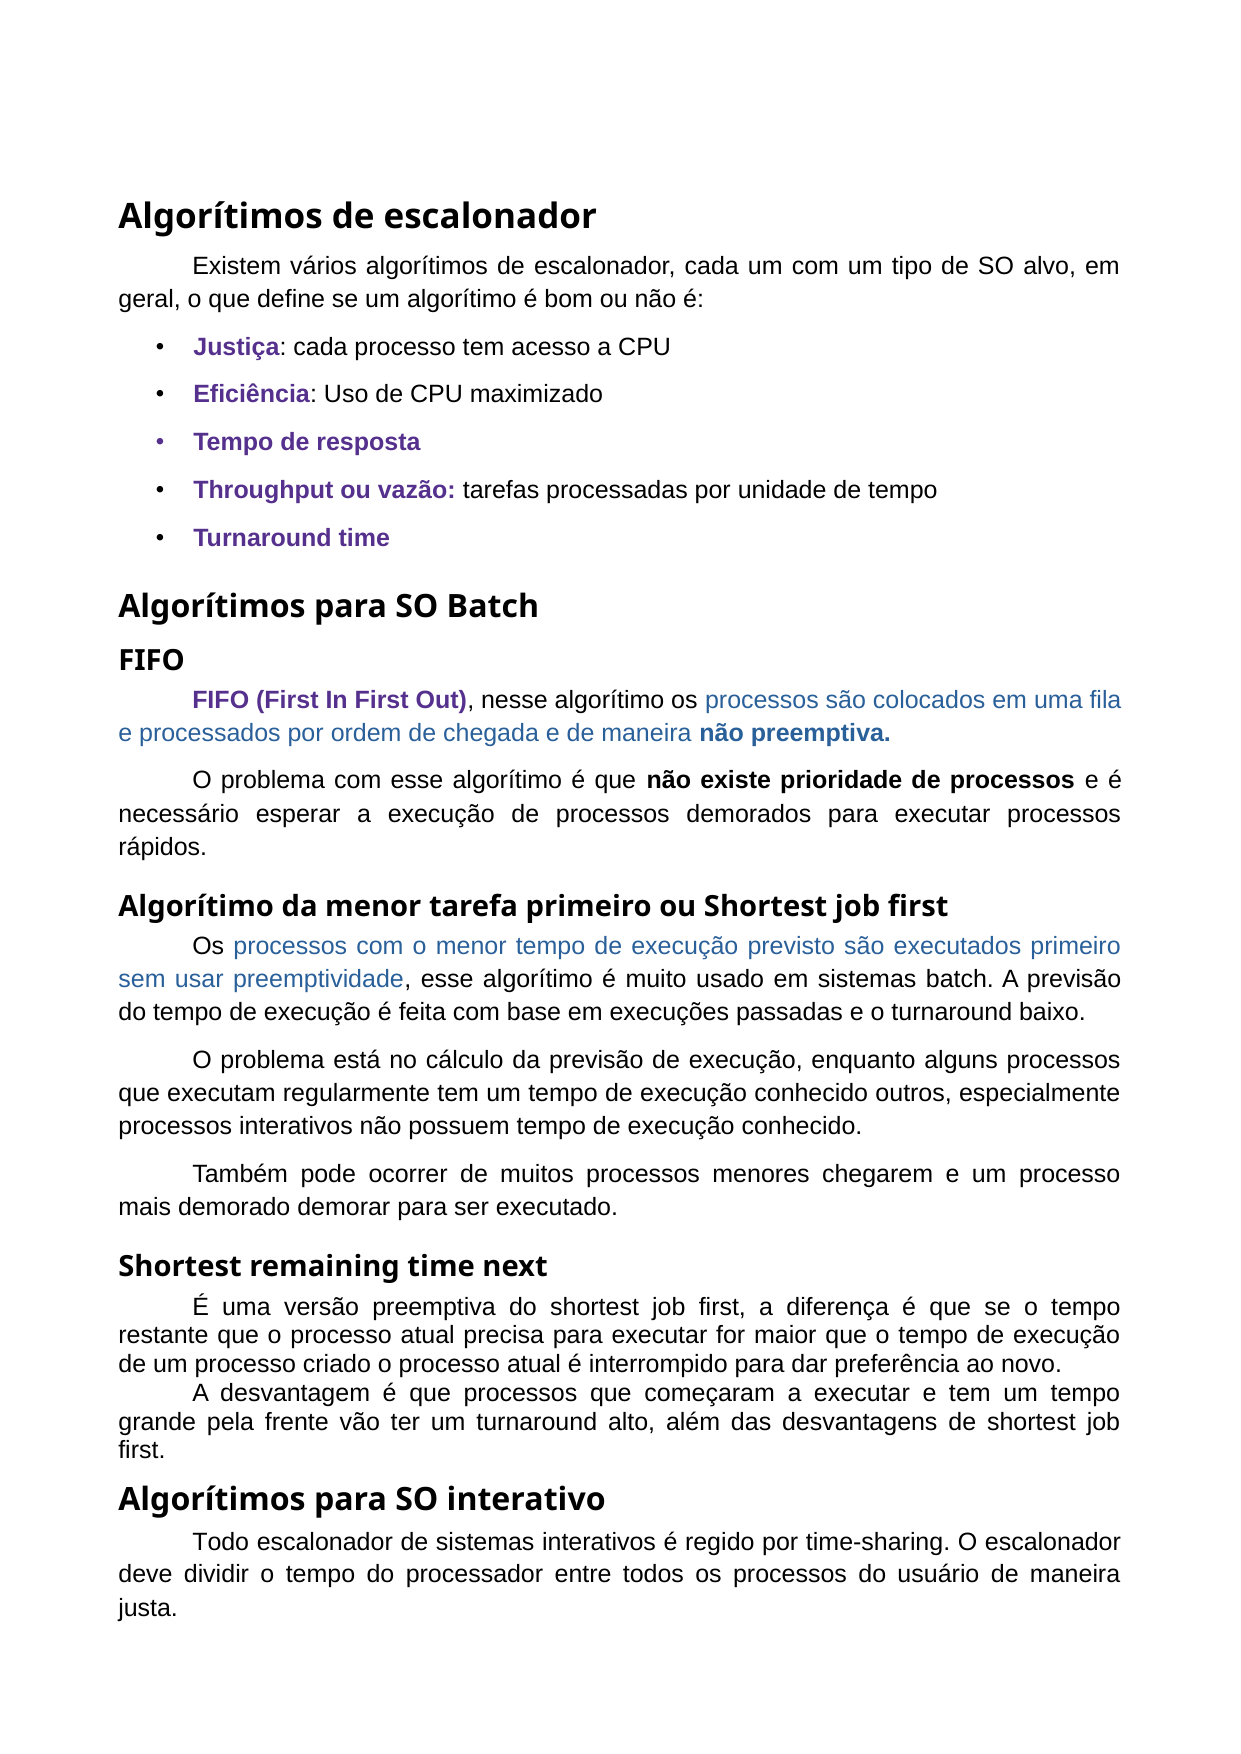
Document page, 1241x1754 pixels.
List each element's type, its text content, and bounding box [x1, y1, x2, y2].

subtitle Algorítimos de escalonador [118, 191, 1122, 238]
list Turnaround time [156, 522, 1122, 551]
text Os processos com o menor tempo de execução previsto são executados primeiro sem usar preemptividade, esse algorítimo é muito usado em sistemas batch. A previsão do tempo de execução é feita com base em execuções passadas e o turnaround baixo. [118, 931, 1122, 1026]
text O problema está no cálculo da previsão de execução, enquanto alguns processos que executam regularmente tem um tempo de execução conhecido outros, especialmente processos interativos não possuem tempo de execução conhecido. [118, 1045, 1122, 1140]
list Tempo de resposta [156, 427, 1122, 456]
list Throughput ou vazão: tarefas processadas por unidade de tempo [156, 475, 1122, 504]
text Todo escalonador de sistemas interativos é regido por time-sharing. O escalonador deve dividir o tempo do processador entre todos os processos do usuário de maneira justa. [118, 1526, 1122, 1621]
text FIFO (First In First Out), nesse algorítimo os processos são colocados em uma fila e processados por ordem de chegada e de maneira não preemptiva. [118, 685, 1122, 747]
text Também pode ocorrer de muitos processos menores chegarem e um processo mais demorado demorar para ser executado. [118, 1159, 1122, 1220]
text O problema com esse algorítimo é que não existe prioridade de processos e é necessário esperar a execução de processos demorados para executar processos rápidos. [118, 766, 1122, 860]
list Eficiência: Uso de CPU maximizado [156, 379, 1122, 408]
subtitle FIFO [118, 639, 1122, 679]
text Existem vários algorítimos de escalonador, cada um com um tipo de SO alvo, em geral, o que define se um algorítimo é bom ou não é: [118, 251, 1122, 313]
list Justiça: cada processo tem acesso a CPU [156, 332, 1122, 361]
text É uma versão preemptiva do shortest job first, a diferença é que se o tempo restante que o processo atual precisa para executar for maior que o tempo de execução de um processo criado o processo atual é interrompido para dar preferência ao novo. [118, 1291, 1122, 1378]
subtitle Shortest remaining time next [118, 1246, 1122, 1285]
subtitle Algorítimos para SO Batch [118, 583, 1122, 626]
subtitle Algorítimos para SO interativo [118, 1476, 1122, 1520]
subtitle Algorítimo da menor tarefa primeiro ou Shortest job first [118, 885, 1122, 925]
text A desvantagem é que processos que começaram a executar e tem um tempo grande pela frente vão ter um turnaround alto, além das desvantagens de shortest job first. [118, 1378, 1122, 1464]
